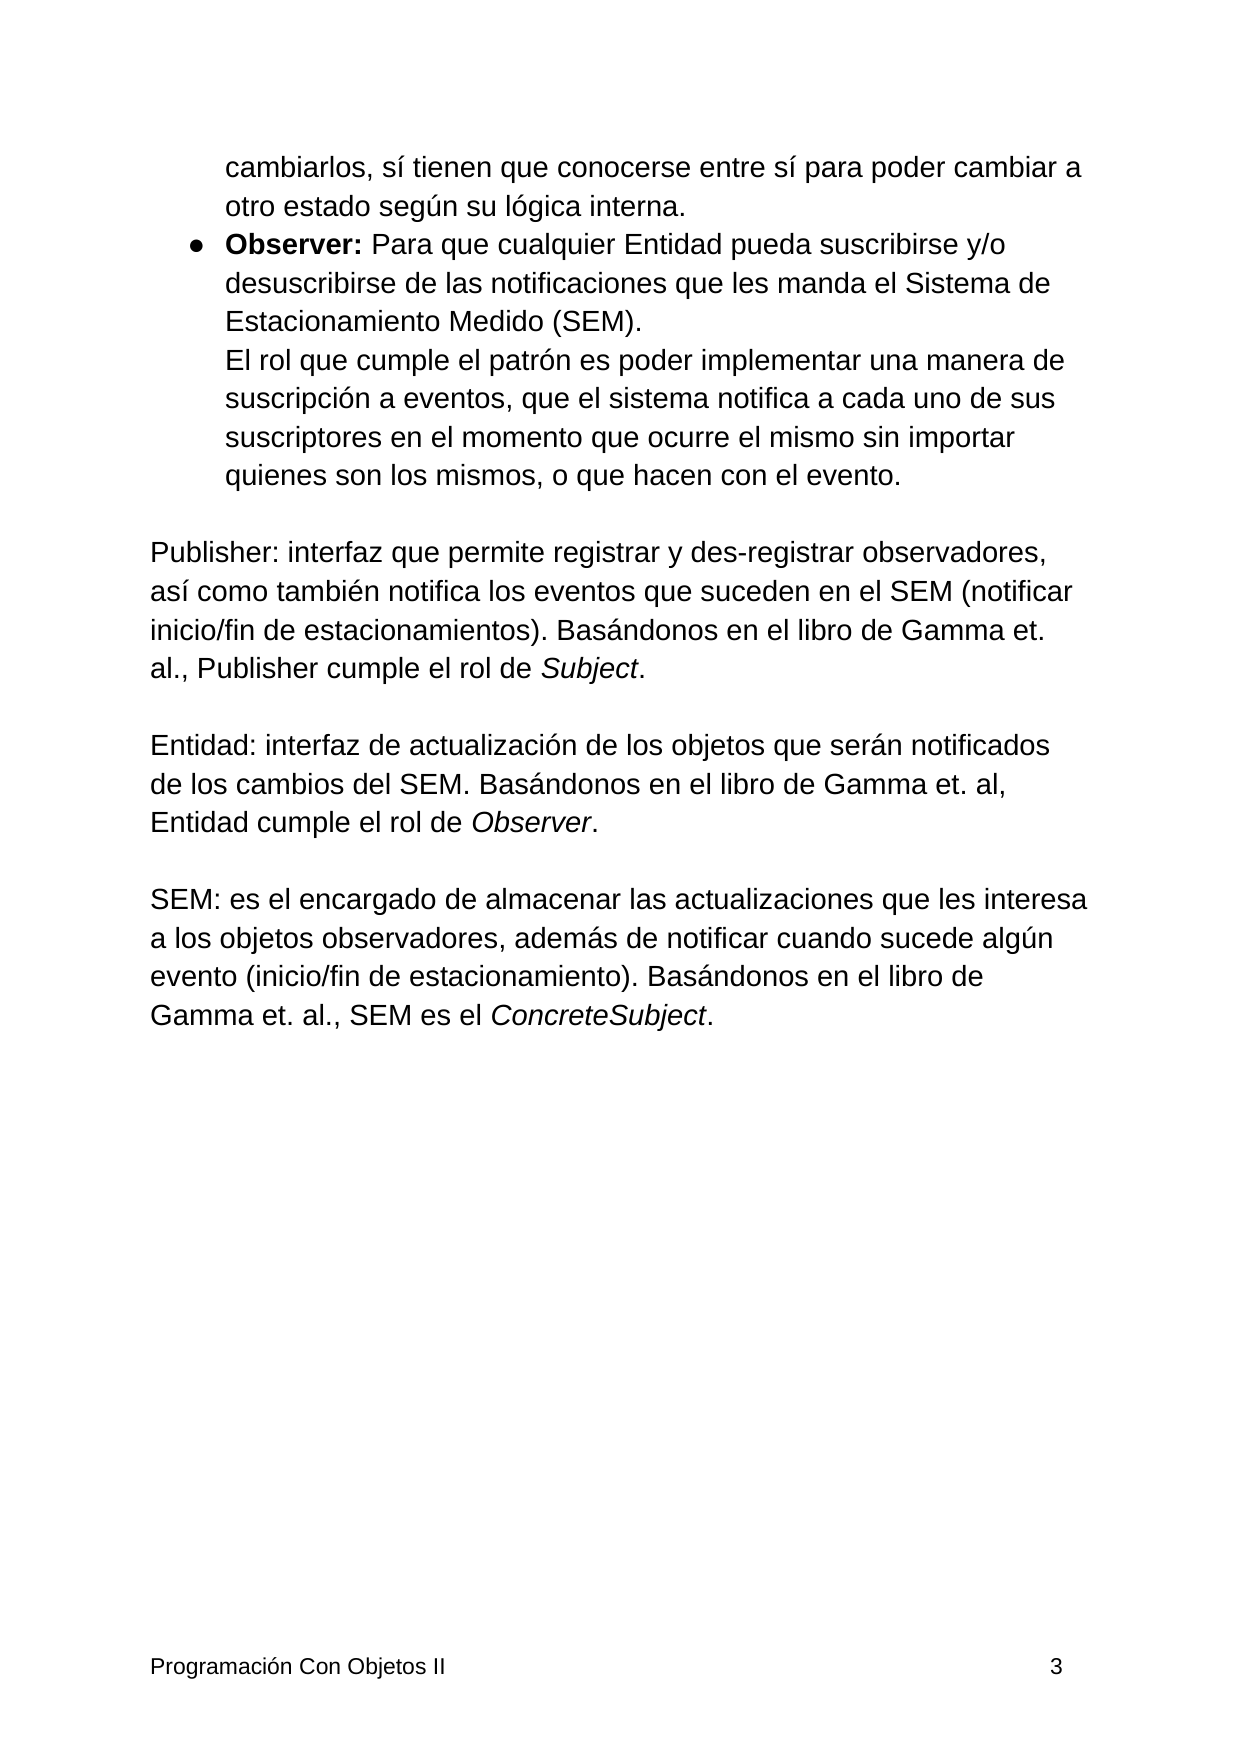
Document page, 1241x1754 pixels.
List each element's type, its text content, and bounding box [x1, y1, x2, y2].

text Entidad: interfaz de actualización de los objetos que serán notificados de los cambios del SEM. Basándonos en el libro de Gamma et. al, Entidad cumple el rol de Observer. [150, 728, 1090, 839]
list cambiarlos, sí tienen que conocerse entre sí para poder cambiar a otro estado según su lógica interna. [187, 150, 1090, 222]
text SEM: es el encargado de almacenar las actualizaciones que les interesa a los objetos observadores, además de notificar cuando sucede algún evento (inicio/fin de estacionamiento). Basándonos en el libro de Gamma et. al., SEM es el ConcreteSubject. [150, 882, 1090, 1031]
text Publisher: interfaz que permite registrar y des-registrar observadores, así como también notifica los eventos que suceden en el SEM (notificar inicio/fin de estacionamientos). Basándonos en el libro de Gamma et. al., Publisher cumple el rol de Subject. [150, 535, 1090, 684]
list Observer: Para que cualquier Entidad pueda suscribirse y/o desuscribirse de las notificaciones que les manda el Sistema de Estacionamiento Medido (SEM). El rol que cumple el patrón es poder implementar una manera de suscripción a eventos, que el sistema notifica a cada uno de sus suscriptores en el momento que ocurre el mismo sin importar quienes son los mismos, o que hacen con el evento. [187, 227, 1090, 492]
